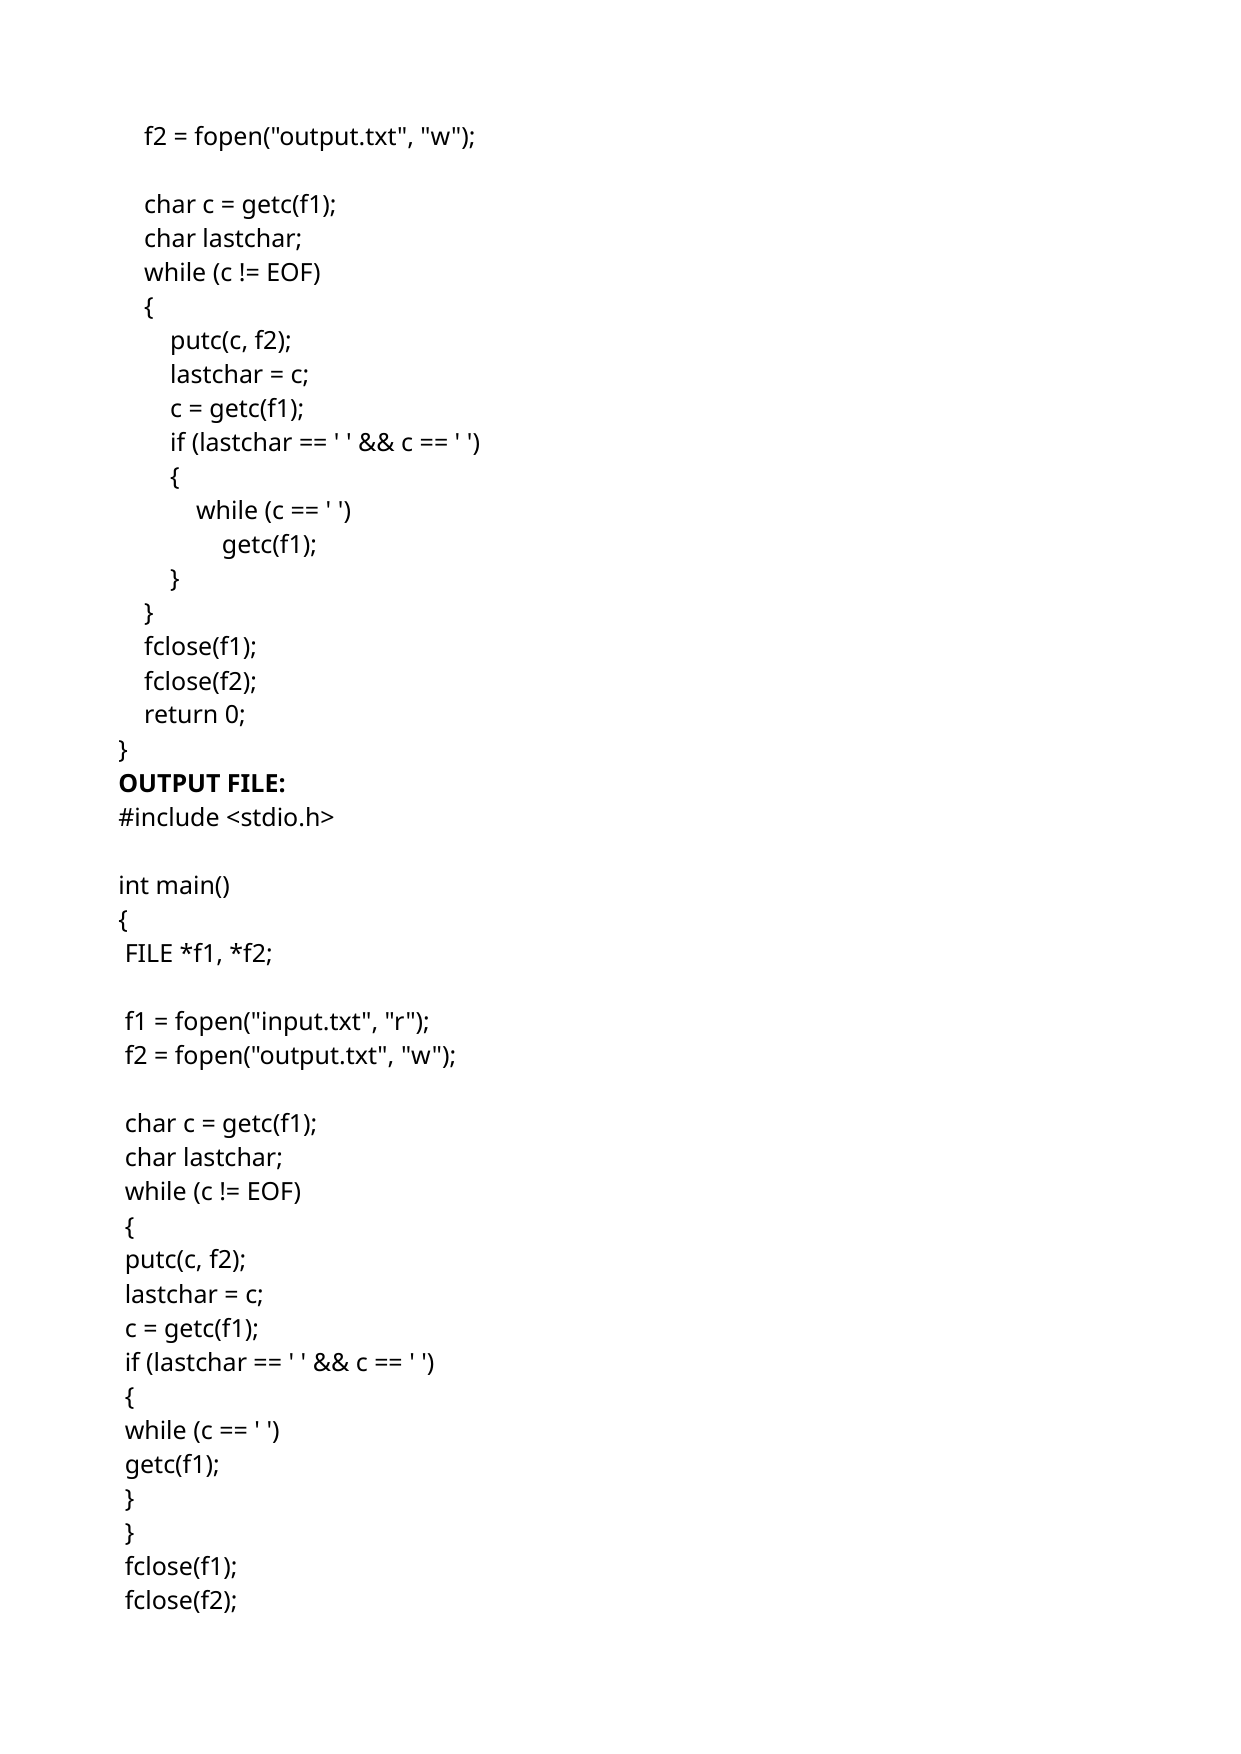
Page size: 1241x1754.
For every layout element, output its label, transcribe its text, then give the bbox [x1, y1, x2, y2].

text OUTPUT FILE: [118, 765, 1122, 799]
text #include <stdio.h> [118, 799, 1122, 833]
text putc(c, f2); [118, 1242, 1122, 1276]
text if (lastchar == ' ' && c == ' ') [118, 425, 1122, 459]
text return 0; [118, 697, 1122, 731]
text f2 = fopen("output.txt", "w"); [118, 118, 1122, 152]
text } [118, 561, 1122, 595]
text f2 = fopen("output.txt", "w"); [118, 1038, 1122, 1072]
text } [118, 731, 1122, 765]
text char lastchar; [118, 1140, 1122, 1174]
text getc(f1); [118, 527, 1122, 561]
text f1 = fopen("input.txt", "r"); [118, 1004, 1122, 1038]
text c = getc(f1); [118, 391, 1122, 425]
text { [118, 902, 1122, 936]
text { [118, 1378, 1122, 1412]
text FILE *f1, *f2; [118, 936, 1122, 970]
text while (c == ' ') [118, 493, 1122, 527]
text lastchar = c; [118, 357, 1122, 391]
text } [118, 1515, 1122, 1549]
text while (c != EOF) [118, 1174, 1122, 1208]
text { [118, 459, 1122, 493]
text char c = getc(f1); [118, 186, 1122, 220]
text lastchar = c; [118, 1276, 1122, 1310]
text getc(f1); [118, 1447, 1122, 1481]
text while (c == ' ') [118, 1412, 1122, 1447]
text fclose(f1); [118, 629, 1122, 663]
text if (lastchar == ' ' && c == ' ') [118, 1344, 1122, 1378]
text int main() [118, 867, 1122, 902]
text char lastchar; [118, 220, 1122, 254]
text } [118, 1481, 1122, 1515]
text fclose(f1); [118, 1549, 1122, 1583]
text { [118, 288, 1122, 322]
text c = getc(f1); [118, 1310, 1122, 1344]
text fclose(f2); [118, 663, 1122, 697]
text char c = getc(f1); [118, 1106, 1122, 1140]
text } [118, 595, 1122, 629]
text while (c != EOF) [118, 254, 1122, 288]
text putc(c, f2); [118, 322, 1122, 357]
text fclose(f2); [118, 1583, 1122, 1617]
text { [118, 1208, 1122, 1242]
